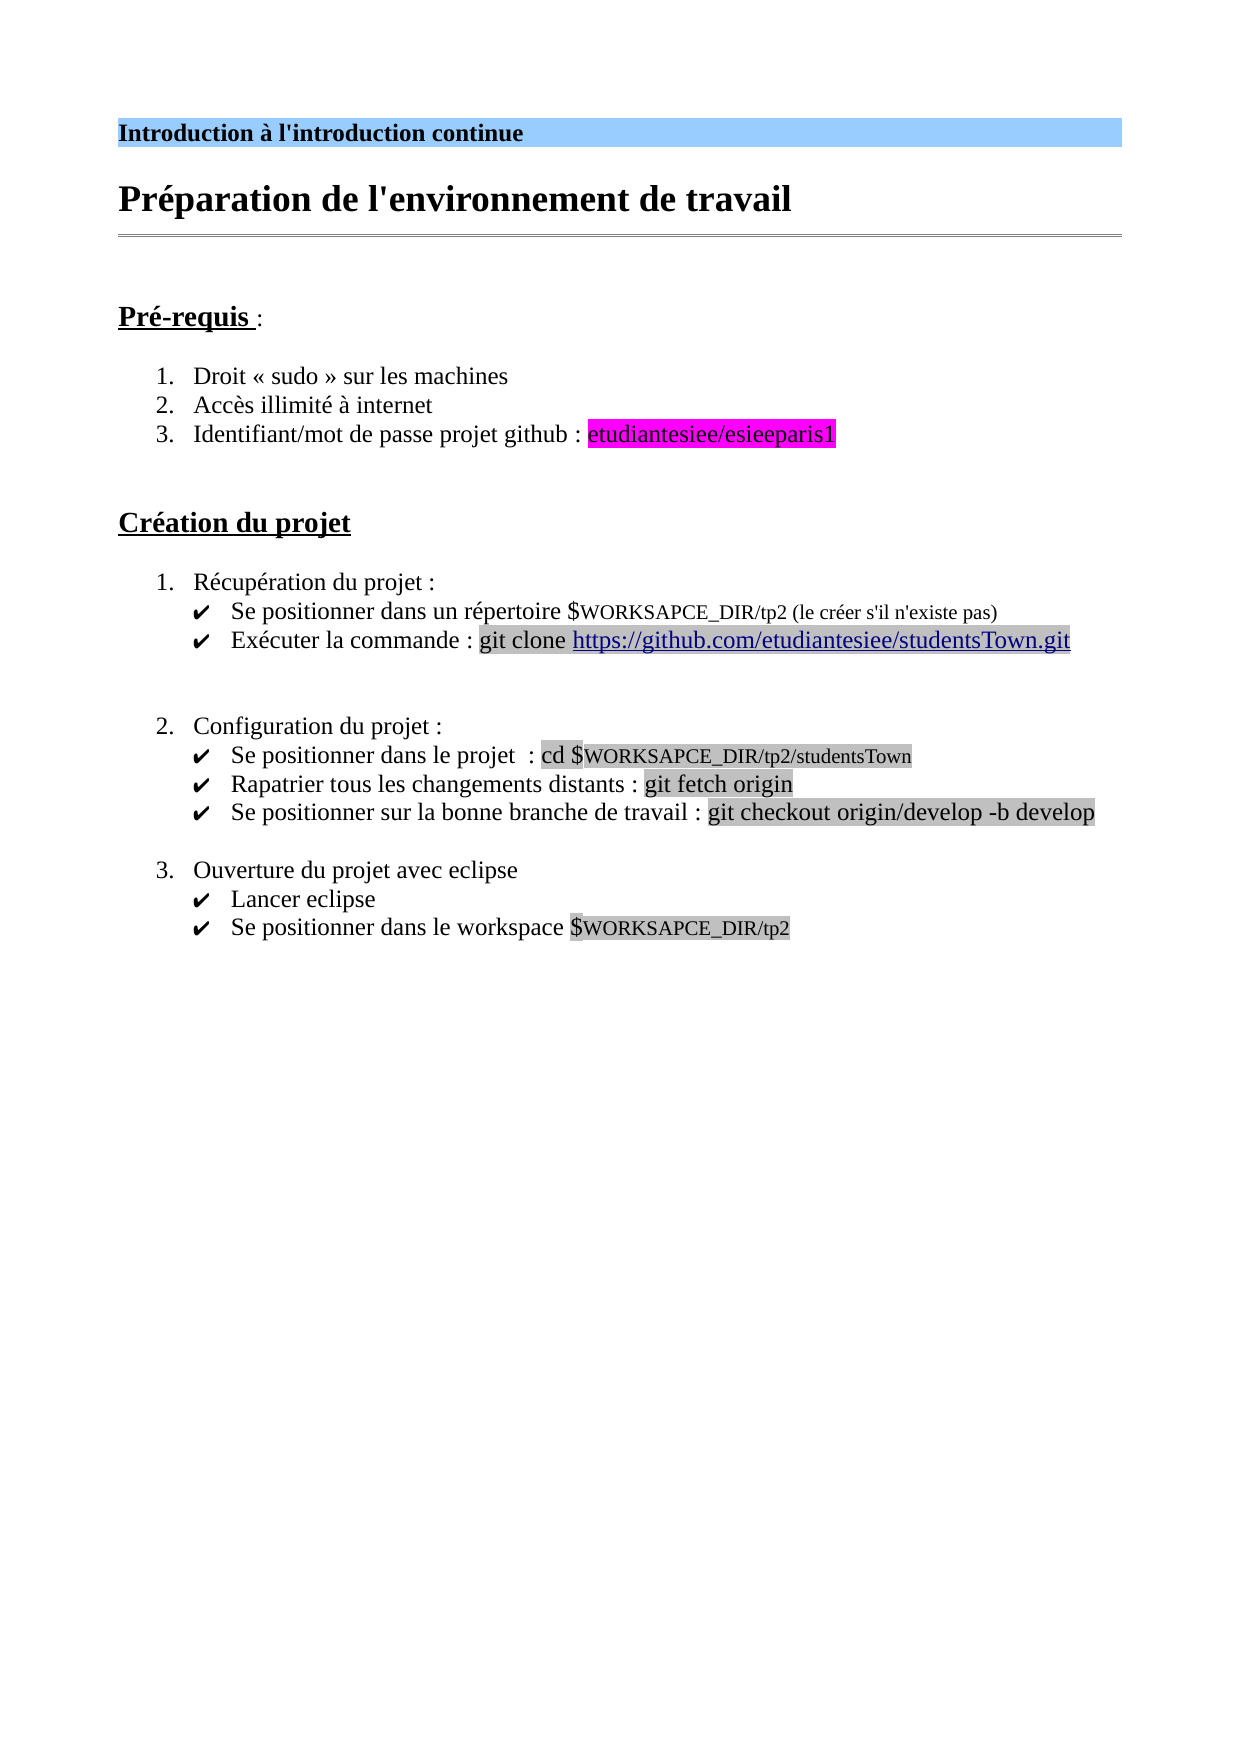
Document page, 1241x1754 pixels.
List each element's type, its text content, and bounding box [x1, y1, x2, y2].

list Se positionner dans le projet : cd $WORKSAPCE_DIR/tp2/studentsTown [193, 740, 1122, 769]
list Droit « sudo » sur les machines [156, 361, 1122, 390]
text Préparation de l'environnement de travail [118, 176, 1122, 219]
list Se positionner dans un répertoire $WORKSAPCE_DIR/tp2 (le créer s'il n'existe pas) [193, 596, 1122, 625]
list Rapatrier tous les changements distants : git fetch origin [193, 769, 1122, 797]
list Exécuter la commande : git clone https://github.com/etudiantesiee/studentsTown.git [193, 625, 1122, 654]
list Récupération du projet : [156, 567, 1122, 596]
text Création du projet [118, 505, 1122, 539]
list Se positionner sur la bonne branche de travail : git checkout origin/develop -b develop [193, 797, 1122, 826]
list Identifiant/mot de passe projet github : etudiantesiee/esieeparis1 [156, 419, 1122, 448]
list Se positionner dans le workspace $WORKSAPCE_DIR/tp2 [193, 912, 1122, 941]
list Ouverture du projet avec eclipse [156, 855, 1122, 884]
list Configuration du projet : [156, 711, 1122, 740]
text Pré-requis : [118, 299, 1122, 333]
list Accès illimité à internet [156, 390, 1122, 419]
list Lancer eclipse [193, 884, 1122, 912]
